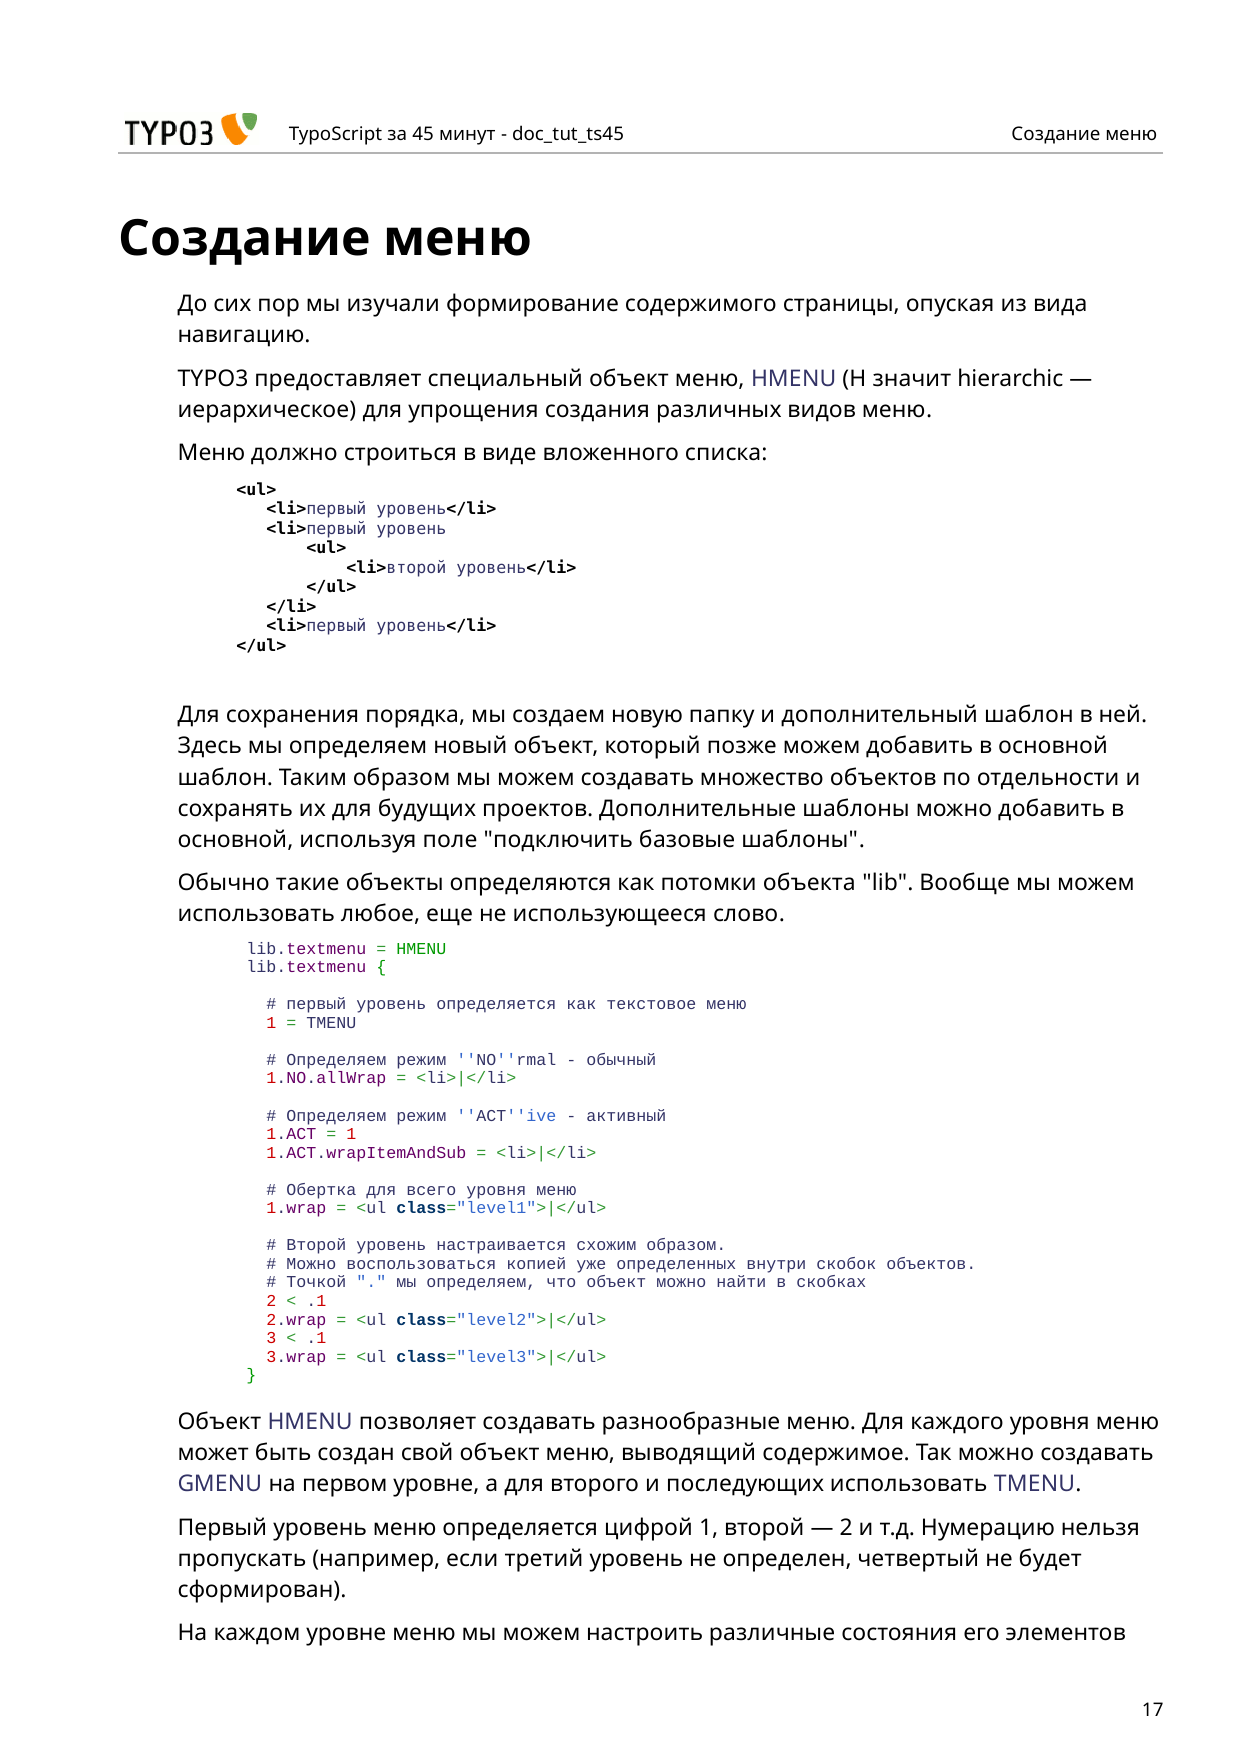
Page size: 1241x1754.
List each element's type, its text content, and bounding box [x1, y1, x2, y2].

text Для сохранения порядка, мы создаем новую папку и дополнительный шаблон в ней. Здесь мы определяем новый объект, который позже можем добавить в основной шаблон. Таким образом мы можем создавать множество объектов по отдельности и сохранять их для будущих проектов. Дополнительные шаблоны можно добавить в основной, используя поле "подключить базовые шаблоны". [177, 698, 1163, 854]
text 1.wrap = <ul class="level1">|</ul> [236, 1200, 1163, 1219]
text </ul> [236, 636, 1163, 655]
text 3.wrap = <ul class="level3">|</ul> [236, 1348, 1163, 1367]
text lib.textmenu { [236, 959, 1163, 978]
text 1.ACT.wrapItemAndSub = <li>|</li> [236, 1144, 1163, 1163]
text 1 = TMENU [236, 1015, 1163, 1033]
text 1.ACT = 1 [236, 1126, 1163, 1144]
text # первый уровень определяется как текстовое меню [236, 996, 1163, 1015]
text 2 < .1 [236, 1293, 1163, 1311]
text <li>первый уровень</li> [236, 616, 1163, 636]
text 2.wrap = <ul class="level2">|</ul> [236, 1311, 1163, 1330]
text # Можно воспользоваться копией уже определенных внутри скобок объектов. [236, 1256, 1163, 1274]
text <li>первый уровень [236, 519, 1163, 538]
text <li>второй уровень</li> [236, 558, 1163, 577]
text lib.textmenu = HMENU [236, 941, 1163, 959]
text Первый уровень меню определяется цифрой 1, второй — 2 и т.д. Нумерацию нельзя пропускать (например, если третий уровень не определен, четвертый не будет сформирован). [177, 1511, 1163, 1604]
text } [236, 1367, 1163, 1386]
subtitle Создание меню [118, 202, 1163, 269]
text # Определяем режим ''ACT''ive - активный [236, 1107, 1163, 1126]
text <ul> [236, 538, 1163, 558]
text # Определяем режим ''NO''rmal - обычный [236, 1052, 1163, 1070]
text Обычно такие объекты определяются как потомки объекта "lib". Вообще мы можем использовать любое, еще не использующееся слово. [177, 866, 1163, 928]
text Объект HMENU позволяет создавать разнообразные меню. Для каждого уровня меню может быть создан свой объект меню, выводящий содержимое. Так можно создавать GMENU на первом уровне, а для второго и последующих использовать TMENU. [177, 1405, 1163, 1498]
text 1.NO.allWrap = <li>|</li> [236, 1070, 1163, 1089]
text </li> [236, 597, 1163, 616]
text </ul> [236, 577, 1163, 597]
picture [124, 112, 260, 145]
text Меню должно строиться в виде вложенного списка: [177, 436, 1163, 467]
text TYPO3 предоставляет специальный объект меню, HMENU (H значит hierarchic — иерархическое) для упрощения создания различных видов меню. [177, 362, 1163, 424]
text До сих пор мы изучали формирование содержимого страницы, опуская из вида навигацию. [177, 287, 1163, 349]
text <ul> [236, 480, 1163, 499]
text # Второй уровень настраивается схожим образом. [236, 1237, 1163, 1256]
text На каждом уровне меню мы можем настроить различные состояния его элементов [177, 1616, 1163, 1647]
text # Обертка для всего уровня меню [236, 1182, 1163, 1200]
text 3 < .1 [236, 1330, 1163, 1348]
text <li>первый уровень</li> [236, 499, 1163, 519]
text # Точкой "." мы определяем, что объект можно найти в скобках [236, 1274, 1163, 1293]
